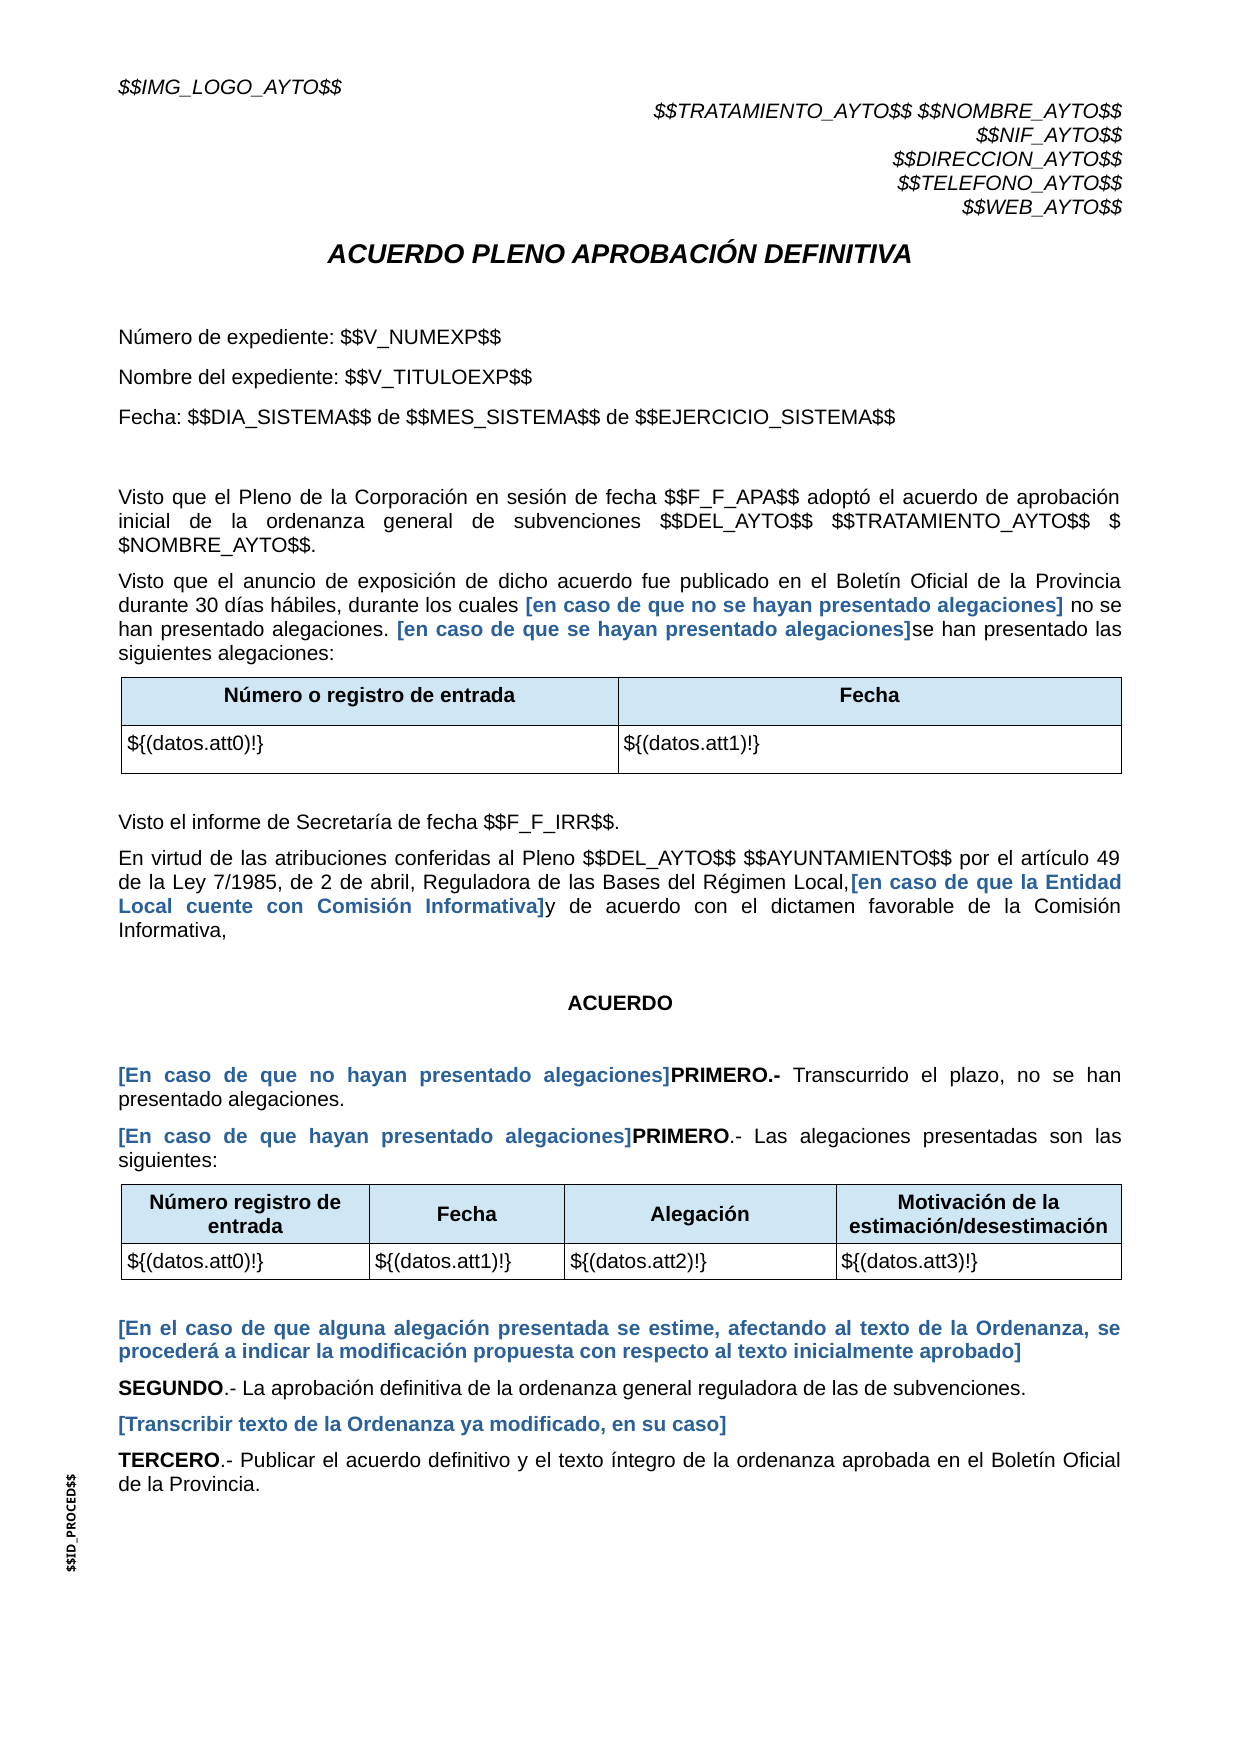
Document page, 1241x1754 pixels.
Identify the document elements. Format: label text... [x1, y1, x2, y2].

table_header Fecha [370, 1185, 564, 1243]
table_cell ${(datos.att3)!} [837, 1244, 1121, 1279]
text Visto que el Pleno de la Corporación en sesión de fecha $$F_F_APA$$ adoptó el acuerdo de aprobación inicial de la ordenanza general de subvenciones $$DEL_AYTO$$ $$TRATAMIENTO_AYTO$$ $$NOMBRE_AYTO$$. [118, 485, 1122, 557]
text Visto que el anuncio de exposición de dicho acuerdo fue publicado en el Boletín Oficial de la Provincia durante 30 días hábiles, durante los cuales [en caso de que no se hayan presentado alegaciones] no se han presentado alegaciones. [en caso de que se hayan presentado alegaciones]se han presentado las siguientes alegaciones: [118, 569, 1122, 665]
text TERCERO.- Publicar el acuerdo definitivo y el texto íntegro de la ordenanza aprobada en el Boletín Oficial de la Provincia. [118, 1448, 1122, 1496]
table_header Número registro de entrada [122, 1185, 369, 1243]
text SEGUNDO.- La aprobación definitiva de la ordenanza general reguladora de las de subvenciones. [118, 1376, 1122, 1399]
text ACUERDO PLENO APROBACIÓN DEFINITIVA [118, 238, 1122, 269]
text [En caso de que hayan presentado alegaciones]PRIMERO.- Las alegaciones presentadas son las siguientes: [118, 1123, 1122, 1171]
text Fecha: $$DIA_SISTEMA$$ de $$MES_SISTEMA$$ de $$EJERCICIO_SISTEMA$$ [118, 405, 1122, 429]
text Visto el informe de Secretaría de fecha $$F_F_IRR$$. [118, 809, 1122, 833]
table_header Fecha [619, 678, 1121, 725]
text [En el caso de que alguna alegación presentada se estime, afectando al texto de la Ordenanza, se procederá a indicar la modificación propuesta con respecto al texto inicialmente aprobado] [118, 1315, 1122, 1363]
table_header Número o registro de entrada [122, 678, 618, 725]
table_header Motivación de la estimación/desestimación [837, 1185, 1121, 1243]
table_header Alegación [565, 1185, 836, 1243]
table_cell ${(datos.att0)!}<jooscript> <insert-around element="table:table-row"> [#if DATOS_ALEGACIONES??] [#assign DATOS_ALEGACIONES_AUXILIAR=DATOS_ALEGACIONES] [/#if] [#if TAB_DATOS_ALEGACIONES??] [#assign DATOS_ALEGACIONES_AUXILIAR=TAB_DATOS_ALEGACIONES] [/#if] [#if DATOS_ALEGACIONES_AUXILIAR?? &amp;&amp; DATOS_ALEGACIONES_AUXILIAR?is_enumerable] [#list DATOS_ALEGACIONES_AUXILIAR as datos] <content/> [/#list] [/#if] </insert-around> </jooscript> [122, 726, 618, 773]
text [En caso de que no hayan presentado alegaciones]PRIMERO.- Transcurrido el plazo, no se han presentado alegaciones. [118, 1063, 1122, 1111]
text Nombre del expediente: $$V_TITULOEXP$$ [118, 365, 1122, 389]
text ACUERDO [118, 991, 1122, 1014]
text En virtud de las atribuciones conferidas al Pleno $$DEL_AYTO$$ $$AYUNTAMIENTO$$ por el artículo 49 de la Ley 7/1985, de 2 de abril, Reguladora de las Bases del Régimen Local,[en caso de que la Entidad Local cuente con Comisión Informativa]y de acuerdo con el dictamen favorable de la Comisión Informativa, [118, 846, 1122, 942]
text [Transcribir texto de la Ordenanza ya modificado, en su caso] [118, 1412, 1122, 1436]
table_cell ${(datos.att2)!} [565, 1244, 836, 1279]
table_cell ${(datos.att1)!} [619, 726, 1121, 773]
text Número de expediente: $$V_NUMEXP$$ [118, 325, 1122, 349]
table_cell ${(datos.att1)!} [370, 1244, 564, 1279]
